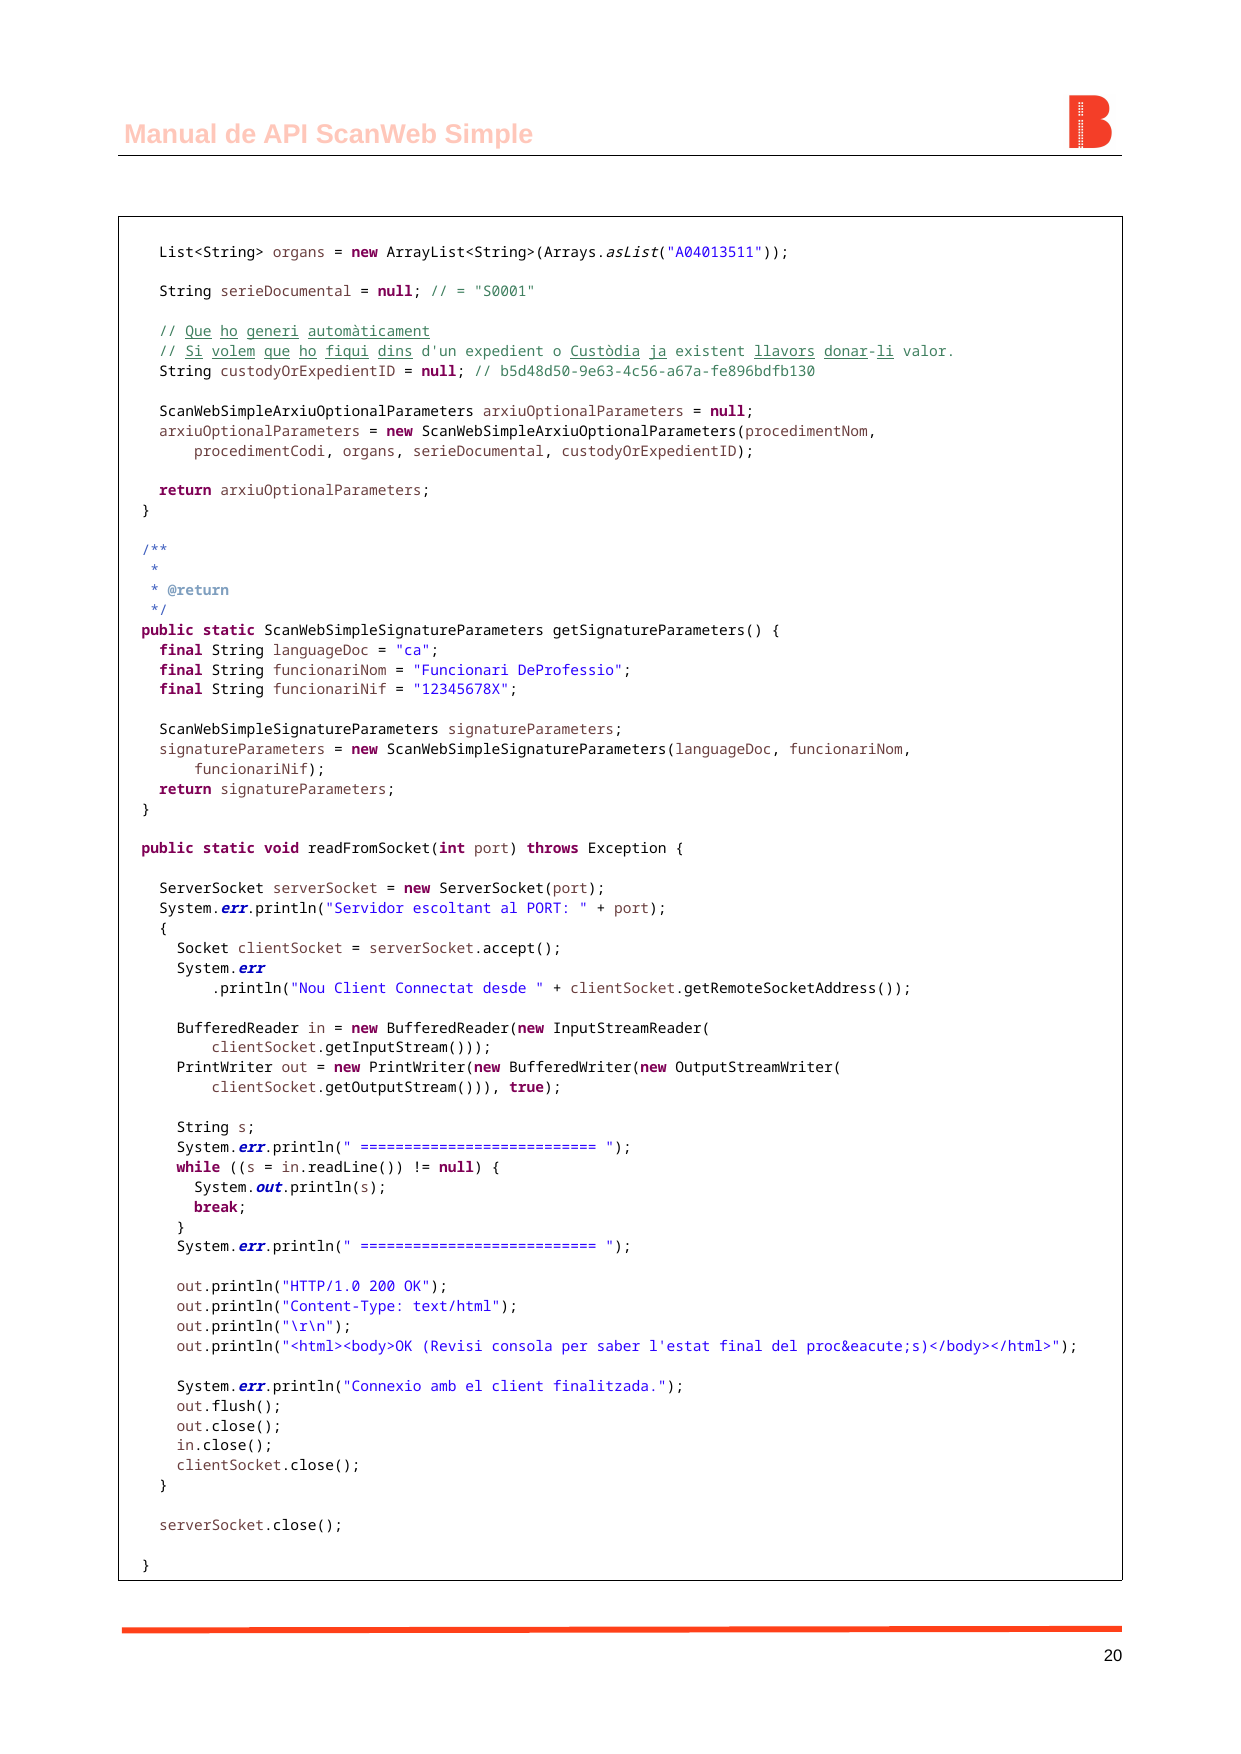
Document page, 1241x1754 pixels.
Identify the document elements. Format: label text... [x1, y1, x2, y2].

picture [1063, 94, 1117, 150]
table_header List<String> organs = new ArrayList<String>(Arrays.asList("A04013511")); String serieDocumental = null; // = "S0001" // Que ho generi automàticament // Si volem que ho fiqui dins d'un expedient o Custòdia ja existent llavors donar-li valor. String custodyOrExpedientID = null; // b5d48d50-9e63-4c56-a67a-fe896bdfb130 ScanWebSimpleArxiuOptionalParameters arxiuOptionalParameters = null; arxiuOptionalParameters = new ScanWebSimpleArxiuOptionalParameters(procedimentNom, procedimentCodi, organs, serieDocumental, custodyOrExpedientID); return arxiuOptionalParameters; } /** * * @return */ public static ScanWebSimpleSignatureParameters getSignatureParameters() { final String languageDoc = "ca"; final String funcionariNom = "Funcionari DeProfessio"; final String funcionariNif = "12345678X"; ScanWebSimpleSignatureParameters signatureParameters; signatureParameters = new ScanWebSimpleSignatureParameters(languageDoc, funcionariNom, funcionariNif); return signatureParameters; } public static void readFromSocket(int port) throws Exception { ServerSocket serverSocket = new ServerSocket(port); System.err.println("Servidor escoltant al PORT: " + port); { Socket clientSocket = serverSocket.accept(); System.err .println("Nou Client Connectat desde " + clientSocket.getRemoteSocketAddress()); BufferedReader in = new BufferedReader(new InputStreamReader( clientSocket.getInputStream())); PrintWriter out = new PrintWriter(new BufferedWriter(new OutputStreamWriter( clientSocket.getOutputStream())), true); String s; System.err.println(" =========================== "); while ((s = in.readLine()) != null) { System.out.println(s); break; } System.err.println(" =========================== "); out.println("HTTP/1.0 200 OK"); out.println("Content-Type: text/html"); out.println("\r\n"); out.println("<html><body>OK (Revisi consola per saber l'estat final del proc&eacute;s)</body></html>"); System.err.println("Connexio amb el client finalitzada."); out.flush(); out.close(); in.close(); clientSocket.close(); } serverSocket.close(); } [119, 217, 1122, 1580]
